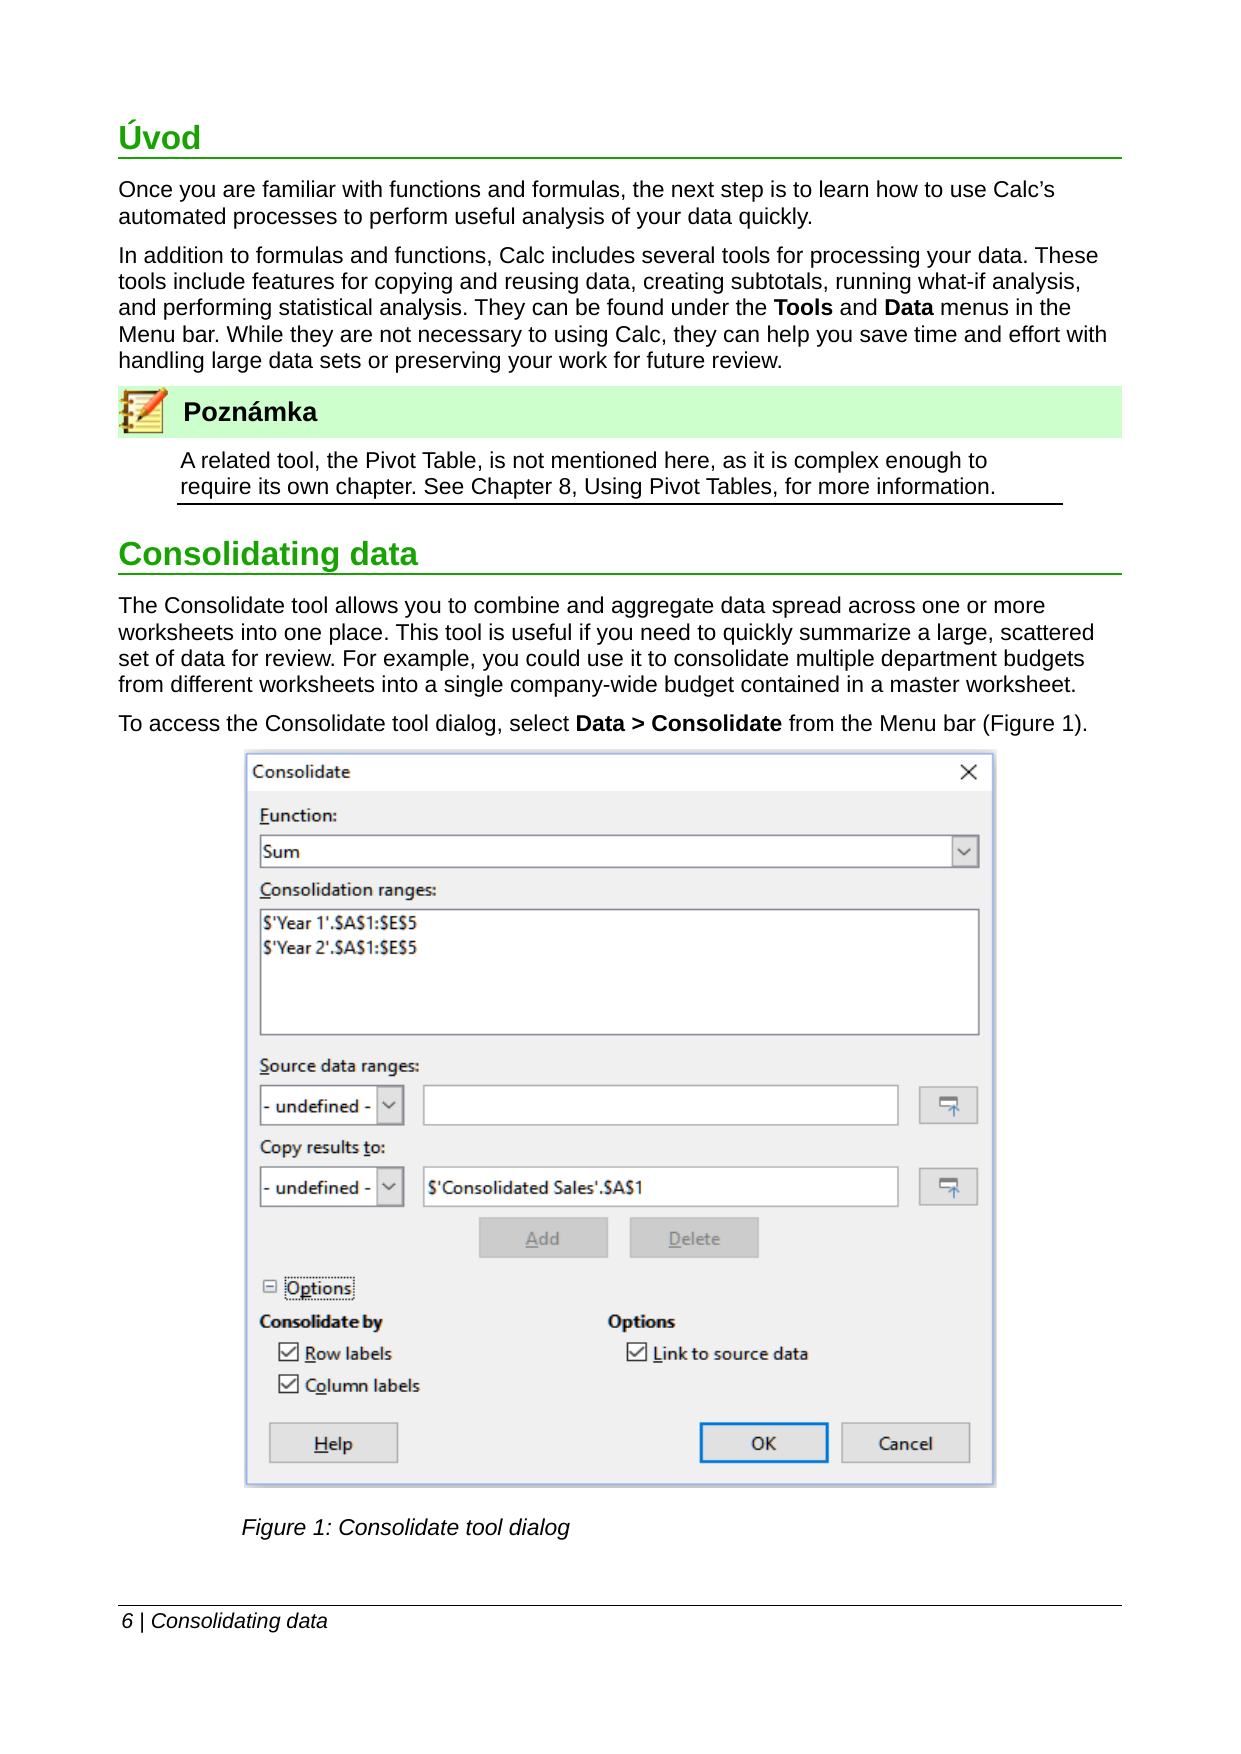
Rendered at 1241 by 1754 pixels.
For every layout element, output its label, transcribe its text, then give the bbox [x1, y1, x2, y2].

text To access the Consolidate tool dialog, select Data > Consolidate from the Menu bar (Figure 1). [118, 710, 1122, 737]
subtitle Poznámka [118, 386, 1122, 438]
text The Consolidate tool allows you to combine and aggregate data spread across one or more worksheets into one place. This tool is useful if you need to quickly summarize a large, scattered set of data for review. For example, you could use it to consolidate multiple department budgets from different worksheets into a single company-wide budget contained in a master worksheet. [118, 592, 1122, 698]
picture [119, 386, 170, 437]
subtitle Úvod [118, 118, 1122, 157]
text Figure 1: Consolidate tool dialog [241, 749, 999, 1540]
subtitle Consolidating data [118, 534, 1122, 573]
text A related tool, the Pivot Table, is not mentioned here, as it is complex enough to require its own chapter. See Chapter 8, Using Pivot Tables, for more information. [177, 444, 1063, 503]
text Once you are familiar with functions and formulas, the next step is to learn how to use Calc’s automated processes to perform useful analysis of your data quickly. [118, 176, 1122, 229]
picture [243, 749, 997, 1488]
text In addition to formulas and functions, Calc includes several tools for processing your data. These tools include features for copying and reusing data, creating subtotals, running what-if analysis, and performing statistical analysis. They can be found under the Tools and Data menus in the Menu bar. While they are not necessary to using Calc, they can help you save time and effort with handling large data sets or preserving your work for future review. [118, 242, 1122, 373]
